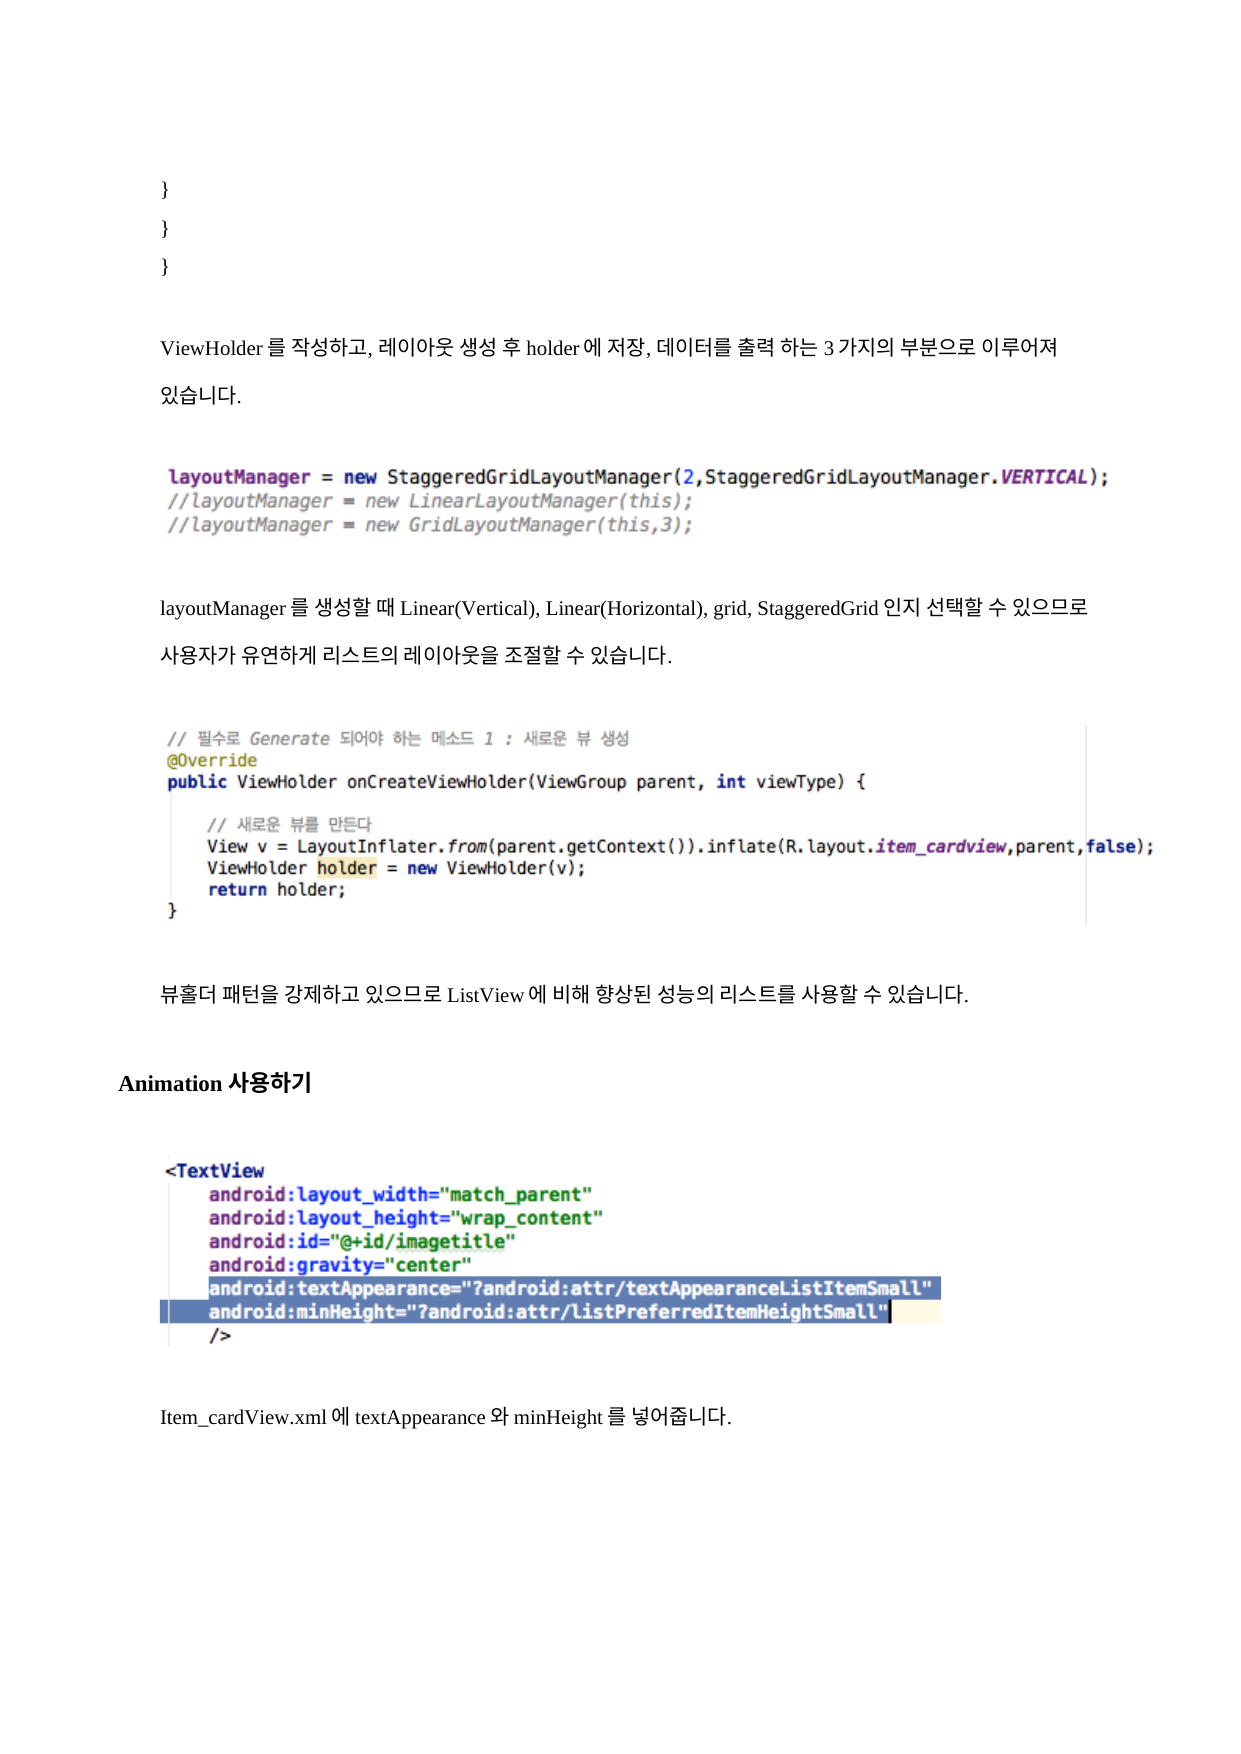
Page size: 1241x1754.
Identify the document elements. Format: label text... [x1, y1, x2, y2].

text ViewHolder를 작성하고, 레이아웃 생성 후 holder에 저장, 데이터를 출력 하는 3가지의 부분으로 이루어져 있습니다. [160, 331, 1122, 409]
picture [159, 725, 1164, 926]
text } [160, 216, 1122, 240]
picture [159, 466, 1112, 538]
text 뷰홀더 패턴을 강제하고 있으므로 ListView에 비해 향상된 성능의 리스트를 사용할 수 있습니다. [160, 978, 1122, 1008]
text } [160, 254, 1122, 278]
picture [159, 1156, 942, 1347]
text } [160, 177, 1122, 201]
text Animation 사용하기 [118, 1065, 1122, 1098]
text Item_cardView.xml에 textAppearance와 minHeight를 넣어줍니다. [160, 1400, 1122, 1430]
text layoutManager를 생성할 때 Linear(Vertical), Linear(Horizontal), grid, StaggeredGrid인지 선택할 수 있으므로 사용자가 유연하게 리스트의 레이아웃을 조절할 수 있습니다. [160, 591, 1122, 669]
